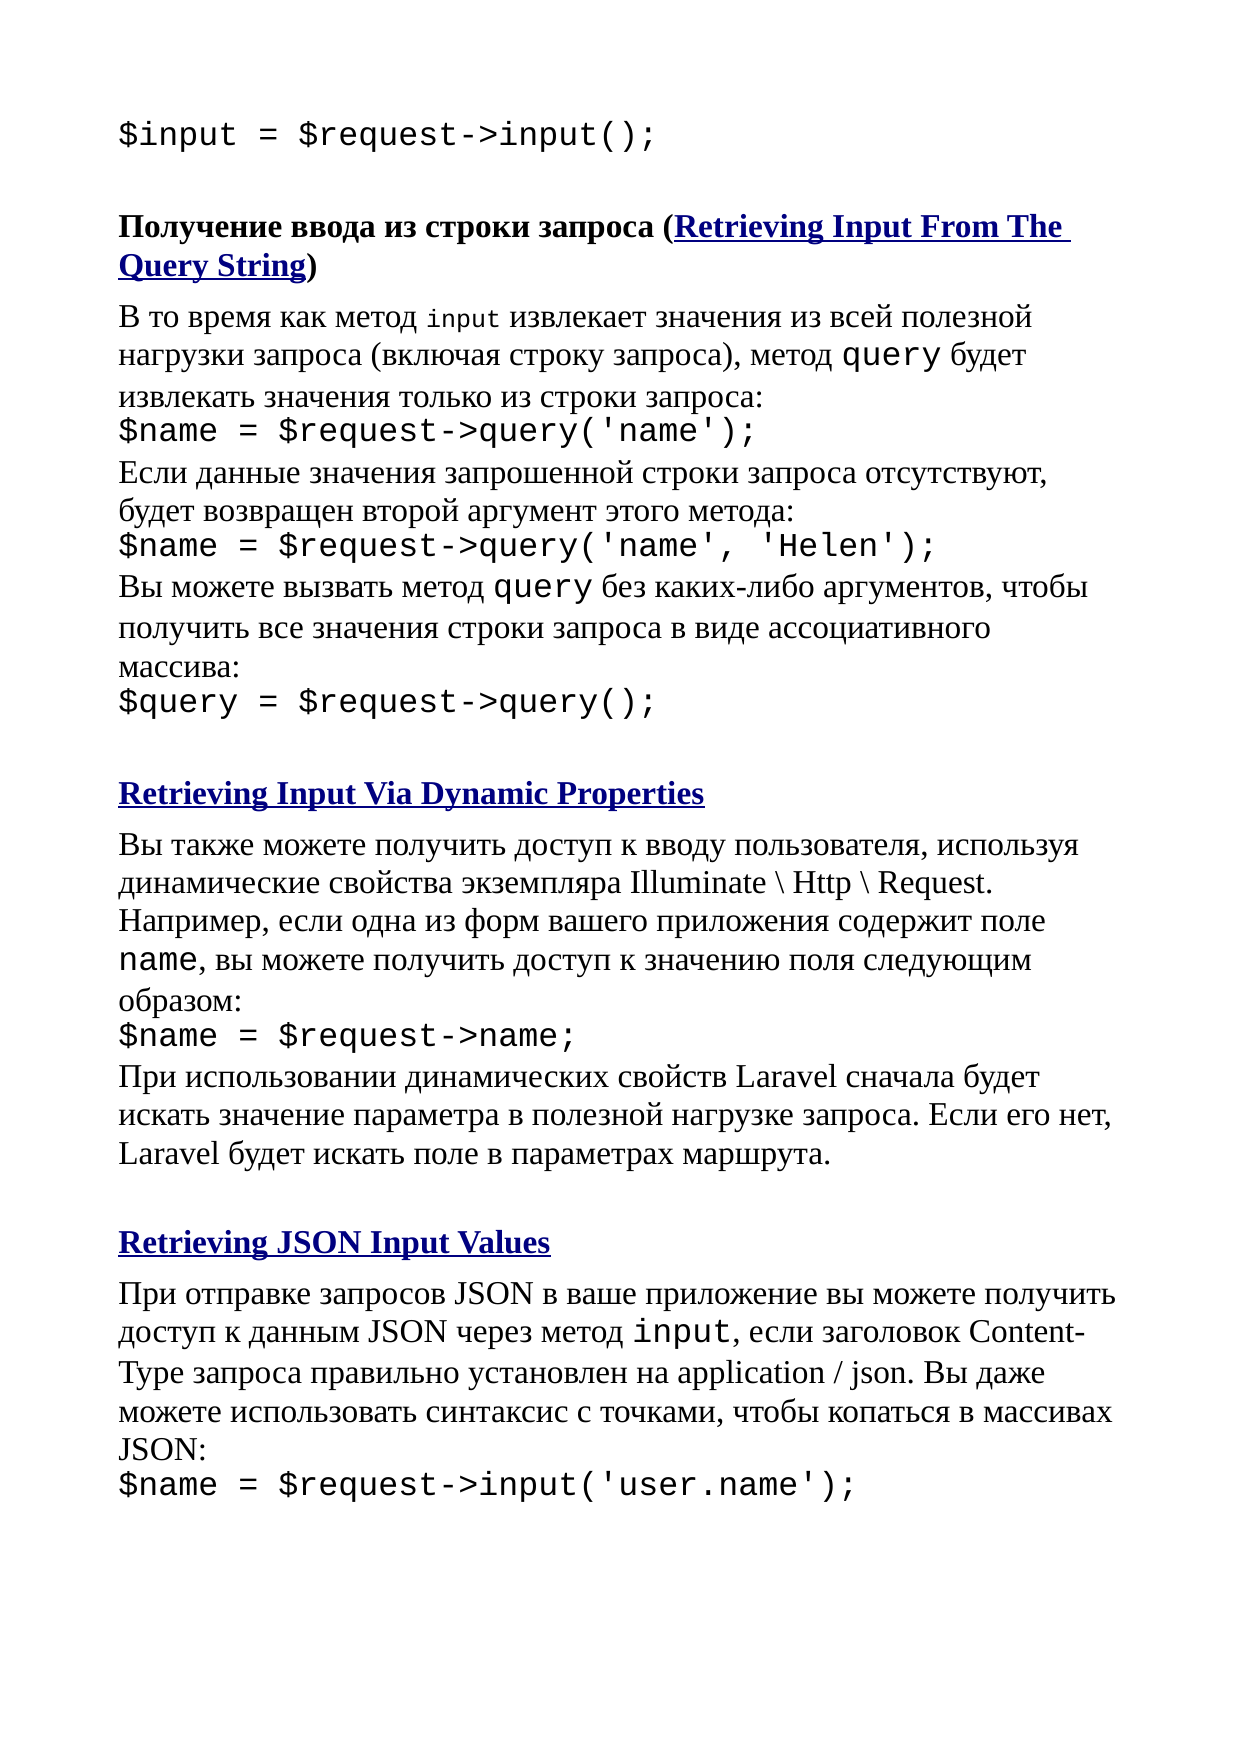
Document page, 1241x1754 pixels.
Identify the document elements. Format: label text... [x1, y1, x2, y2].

text При использовании динамических свойств Laravel сначала будет искать значение параметра в полезной нагрузке запроса. Если его нет, Laravel будет искать поле в параметрах маршрута. [118, 1056, 1122, 1171]
text $query = $request->query(); [118, 684, 1122, 722]
text В то время как метод input извлекает значения из всей полезной нагрузки запроса (включая строку запроса), метод query будет извлекать значения только из строки запроса: $name = $request->query('name'); [118, 296, 1122, 452]
text $name = $request->name; [118, 1018, 1122, 1056]
text Если данные значения запрошенной строки запроса отсутствуют, будет возвращен второй аргумент этого метода: [118, 452, 1122, 529]
text $input = $request->input(); [118, 118, 1122, 156]
text $name = $request->query('name', 'Helen'); [118, 529, 1122, 566]
text Вы можете вызвать метод query без каких-либо аргументов, чтобы получить все значения строки запроса в виде ассоциативного массива: [118, 566, 1122, 684]
subtitle Получение ввода из строки запроса (Retrieving Input From The Query String) [118, 207, 1122, 283]
subtitle Retrieving JSON Input Values [118, 1222, 1122, 1260]
text $name = $request->input('user.name'); [118, 1467, 1122, 1505]
text Вы также можете получить доступ к вводу пользователя, используя динамические свойства экземпляра Illuminate \ Http \ Request. Например, если одна из форм вашего приложения содержит поле name, вы можете получить доступ к значению поля следующим образом: [118, 824, 1122, 1018]
text При отправке запросов JSON в ваше приложение вы можете получить доступ к данным JSON через метод input, если заголовок Content-Type запроса правильно установлен на application / json. Вы даже можете использовать синтаксис с точками, чтобы копаться в массивах JSON: [118, 1273, 1122, 1467]
subtitle Retrieving Input Via Dynamic Properties [118, 773, 1122, 811]
